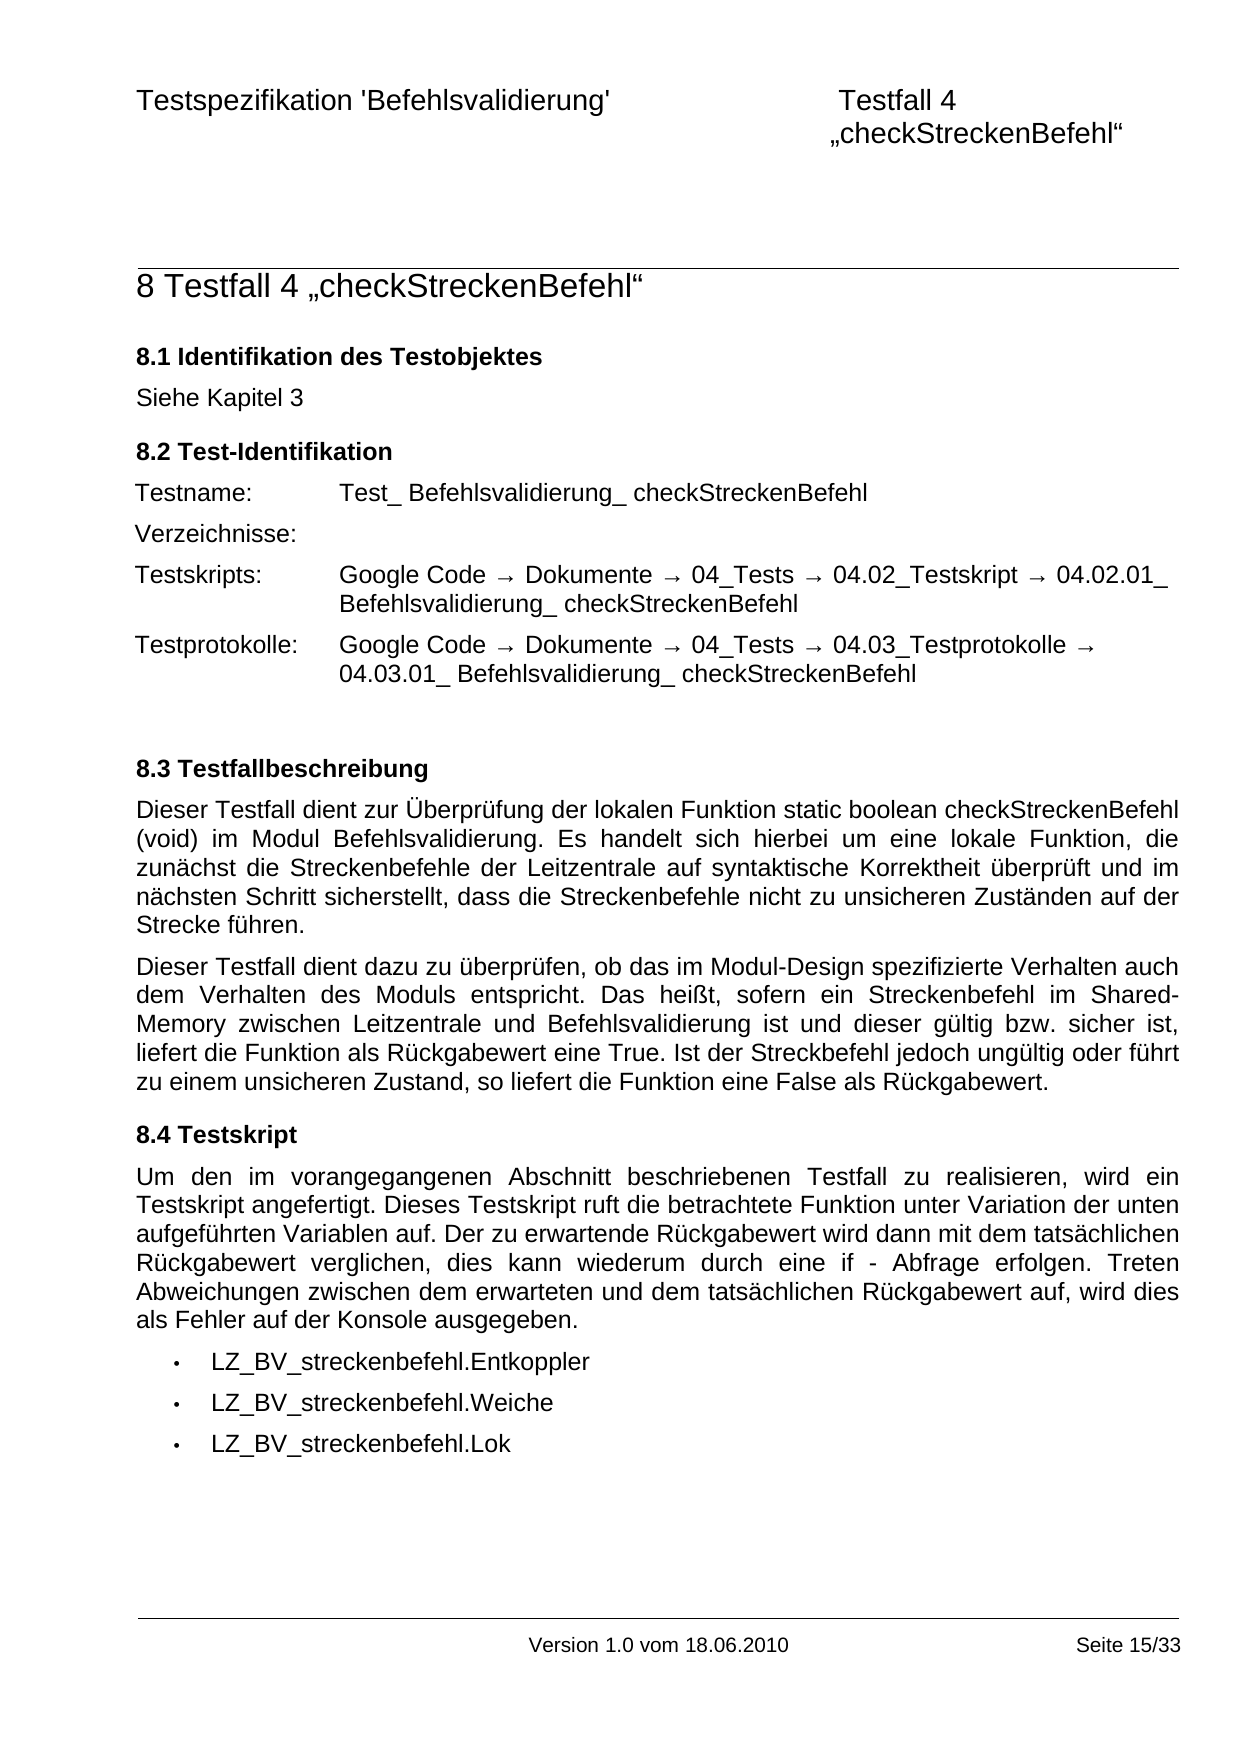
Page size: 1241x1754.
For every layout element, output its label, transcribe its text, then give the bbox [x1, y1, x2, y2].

text Siehe Kapitel 3 [136, 383, 1181, 412]
text Dieser Testfall dient zur Überprüfung der lokalen Funktion static boolean checkStreckenBefehl (void) im Modul Befehlsvalidierung. Es handelt sich hierbei um eine lokale Funktion, die zunächst die Streckenbefehle der Leitzentrale auf syntaktische Korrektheit überprüft und im nächsten Schritt sicherstellt, dass die Streckenbefehle nicht zu unsicheren Zuständen auf der Strecke führen. [136, 796, 1181, 939]
list LZ_BV_streckenbefehl.Weiche [173, 1388, 1181, 1417]
subtitle Testfallbeschreibung [136, 754, 1181, 783]
text Testname: Test_ Befehlsvalidierung_ checkStreckenBefehl [134, 478, 1181, 507]
text Dieser Testfall dient dazu zu überprüfen, ob das im Modul-Design spezifizierte Verhalten auch dem Verhalten des Moduls entspricht. Das heißt, sofern ein Streckenbefehl im Shared-Memory zwischen Leitzentrale und Befehlsvalidierung ist und dieser gültig bzw. sicher ist, liefert die Funktion als Rückgabewert eine True. Ist der Streckbefehl jedoch ungültig oder führt zu einem unsicheren Zustand, so liefert die Funktion eine False als Rückgabewert. [136, 952, 1181, 1096]
text Testskripts: Google Code → Dokumente → 04_Tests → 04.02_Testskript → 04.02.01_ Befehlsvalidierung_ checkStreckenBefehl [134, 561, 1181, 618]
list LZ_BV_streckenbefehl.Lok [173, 1429, 1181, 1458]
subtitle Testskript [136, 1121, 1181, 1149]
list LZ_BV_streckenbefehl.Entkoppler [173, 1347, 1181, 1376]
subtitle Test-Identifikation [136, 437, 1181, 466]
text Verzeichnisse: [134, 519, 1181, 548]
text Um den im vorangegangenen Abschnitt beschriebenen Testfall zu realisieren, wird ein Testskript angefertigt. Dieses Testskript ruft die betrachtete Funktion unter Variation der unten aufgeführten Variablen auf. Der zu erwartende Rückgabewert wird dann mit dem tatsächlichen Rückgabewert verglichen, dies kann wiederum durch eine if - Abfrage erfolgen. Treten Abweichungen zwischen dem erwarteten und dem tatsächlichen Rückgabewert auf, wird dies als Fehler auf der Konsole ausgegeben. [136, 1162, 1181, 1334]
subtitle Testfall 4 „checkStreckenBefehl“ [136, 289, 1181, 304]
text Testprotokolle: Google Code → Dokumente → 04_Tests → 04.03_Testprotokolle → 04.03.01_ Befehlsvalidierung_ checkStreckenBefehl [134, 631, 1181, 688]
subtitle Identifikation des Testobjektes [136, 342, 1181, 371]
